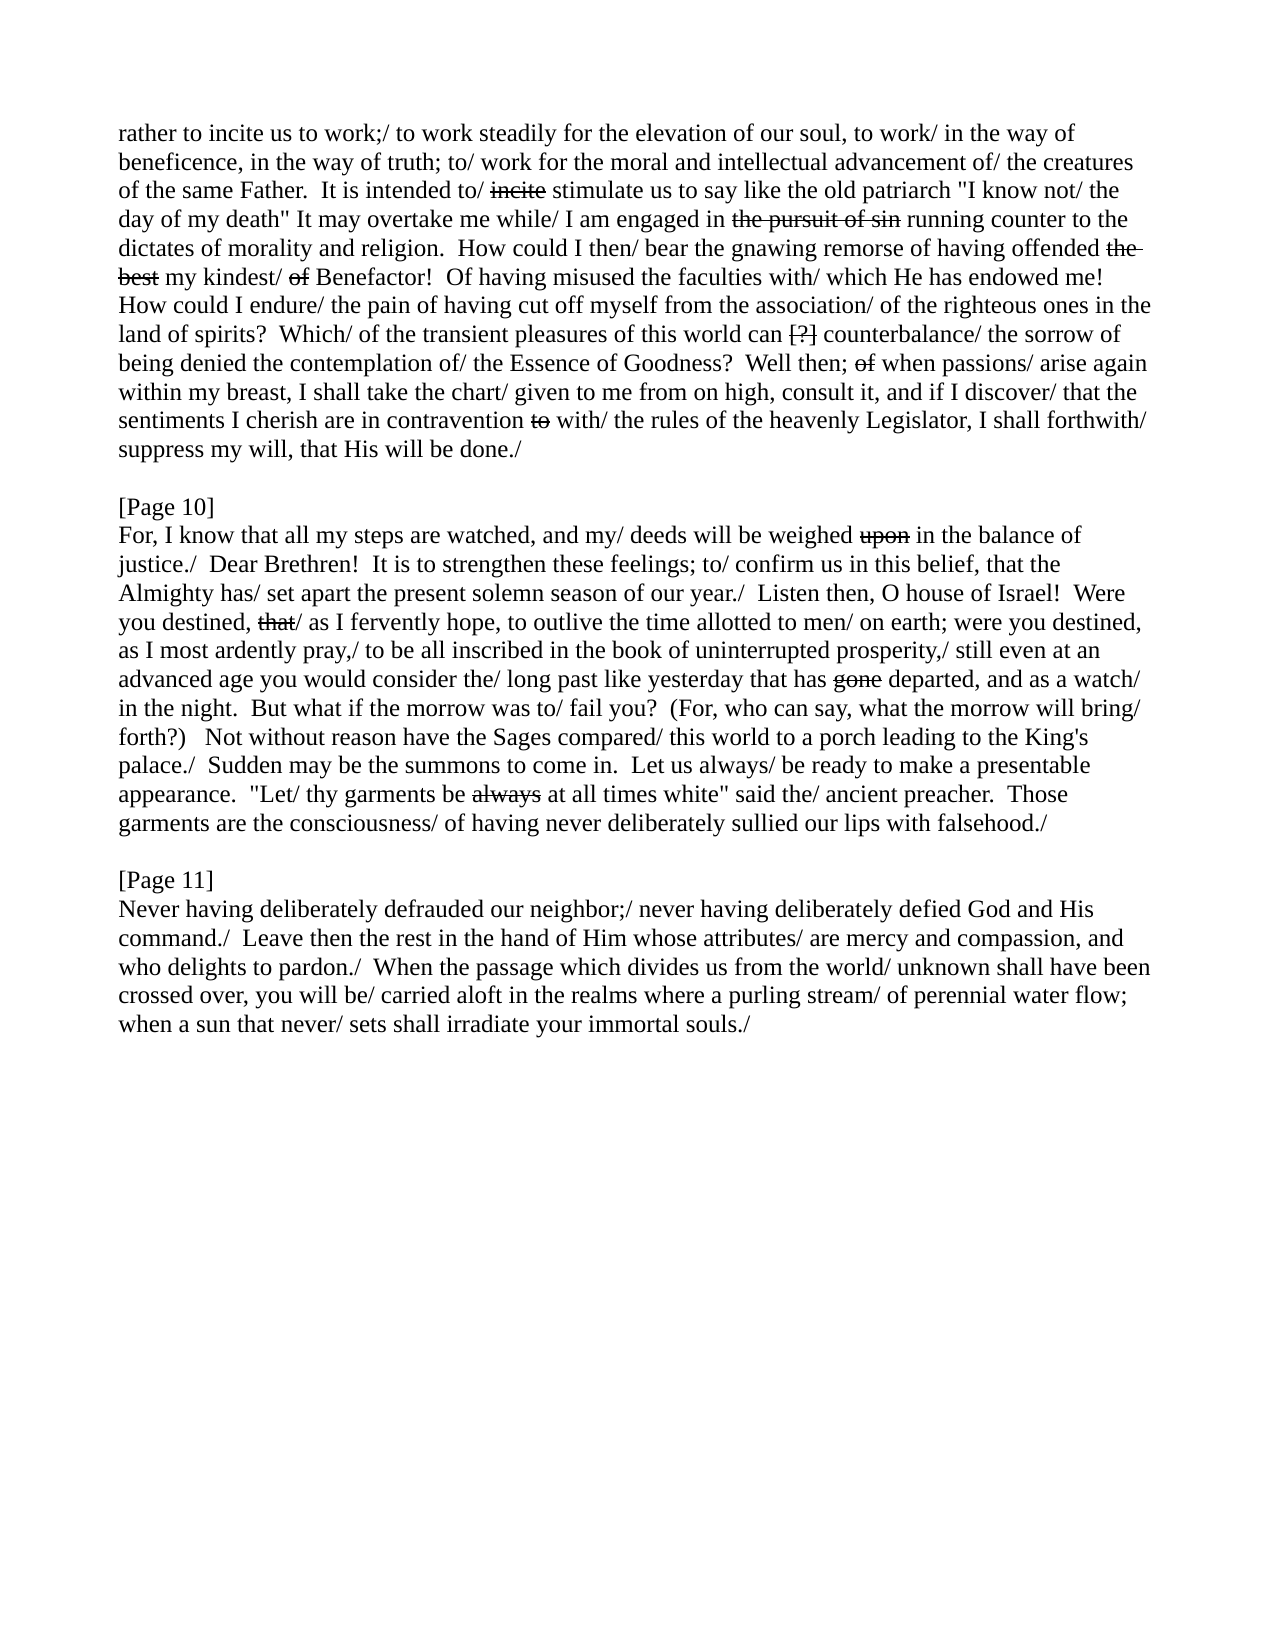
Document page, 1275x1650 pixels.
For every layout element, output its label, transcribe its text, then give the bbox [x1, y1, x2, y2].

text [Page 11] [118, 866, 1157, 894]
text For, I know that all my steps are watched, and my/ deeds will be weighed upon in the balance of justice./ Dear Brethren! It is to strengthen these feelings; to/ confirm us in this belief, that the Almighty has/ set apart the present solemn season of our year./ Listen then, O house of Israel! Were you destined, that/ as I fervently hope, to outlive the time allotted to men/ on earth; were you destined, as I most ardently pray,/ to be all inscribed in the book of uninterrupted prosperity,/ still even at an advanced age you would consider the/ long past like yesterday that has gone departed, and as a watch/ in the night. But what if the morrow was to/ fail you? (For, who can say, what the morrow will bring/ forth?) Not without reason have the Sages compared/ this world to a porch leading to the King's palace./ Sudden may be the summons to come in. Let us always/ be ready to make a presentable appearance. "Let/ thy garments be always at all times white" said the/ ancient preacher. Those garments are the consciousness/ of having never deliberately sullied our lips with falsehood./ [118, 521, 1157, 837]
text rather to incite us to work;/ to work steadily for the elevation of our soul, to work/ in the way of beneficence, in the way of truth; to/ work for the moral and intellectual advancement of/ the creatures of the same Father. It is intended to/ incite stimulate us to say like the old patriarch "I know not/ the day of my death" It may overtake me while/ I am engaged in the pursuit of sin running counter to the dictates of morality and religion. How could I then/ bear the gnawing remorse of having offended the best my kindest/ of Benefactor! Of having misused the faculties with/ which He has endowed me! How could I endure/ the pain of having cut off myself from the association/ of the righteous ones in the land of spirits? Which/ of the transient pleasures of this world can [?] counterbalance/ the sorrow of being denied the contemplation of/ the Essence of Goodness? Well then; of when passions/ arise again within my breast, I shall take the chart/ given to me from on high, consult it, and if I discover/ that the sentiments I cherish are in contravention to with/ the rules of the heavenly Legislator, I shall forthwith/ suppress my will, that His will be done./ [118, 118, 1157, 463]
text Never having deliberately defrauded our neighbor;/ never having deliberately defied God and His command./ Leave then the rest in the hand of Him whose attributes/ are mercy and compassion, and who delights to pardon./ When the passage which divides us from the world/ unknown shall have been crossed over, you will be/ carried aloft in the realms where a purling stream/ of perennial water flow; when a sun that never/ sets shall irradiate your immortal souls./ [118, 894, 1157, 1038]
text [Page 10] [118, 492, 1157, 521]
